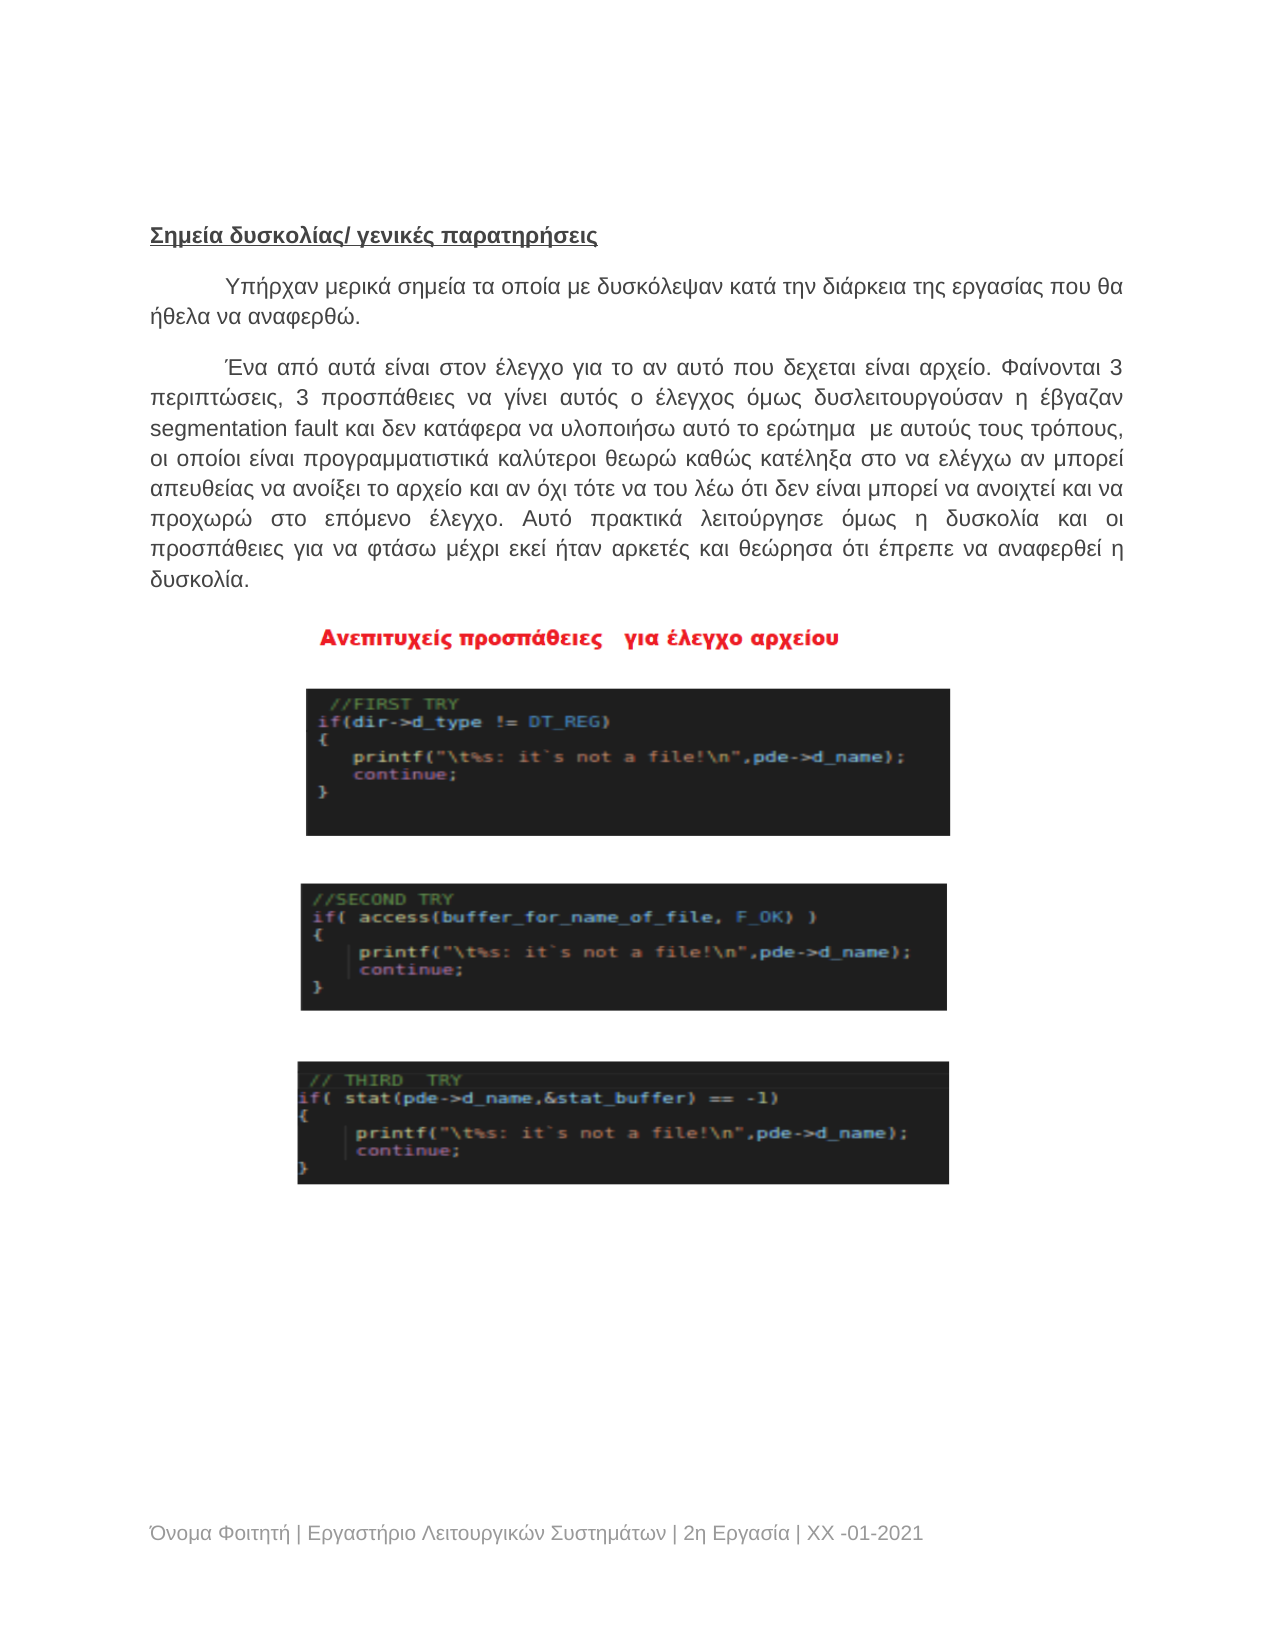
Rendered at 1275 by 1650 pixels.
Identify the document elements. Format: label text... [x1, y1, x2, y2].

text Υπήρχαν μερικά σημεία τα οποία με δυσκόλεψαν κατά την διάρκεια της εργασίας που θα ήθελα να αναφερθώ. [150, 273, 1125, 329]
text Ένα από αυτά είναι στον έλεγχο για το αν αυτό που δεχεται είναι αρχείο. Φαίνονται 3 περιπτώσεις, 3 προσπάθειες να γίνει αυτός ο έλεγχος όμως δυσλειτουργούσαν η έβγαζαν segmentation fault και δεν κατάφερα να υλοποιήσω αυτό το ερώτημα με αυτούς τους τρόπους, οι οποίοι είναι προγραμματιστικά καλύτεροι θεωρώ καθώς κατέληξα στο να ελέγχω αν μπορεί απευθείας να ανοίξει το αρχείο και αν όχι τότε να του λέω ότι δεν είναι μπορεί να ανοιχτεί και να προχωρώ στο επόμενο έλεγχο. Αυτό πρακτικά λειτούργησε όμως η δυσκολία και οι προσπάθειες για να φτάσω μέχρι εκεί ήταν αρκετές και θεώρησα ότι έπρεπε να αναφερθεί η δυσκολία. [150, 354, 1125, 592]
picture [287, 622, 965, 1196]
text Σημεία δυσκολίας/ γενικές παρατηρήσεις [150, 222, 1125, 248]
